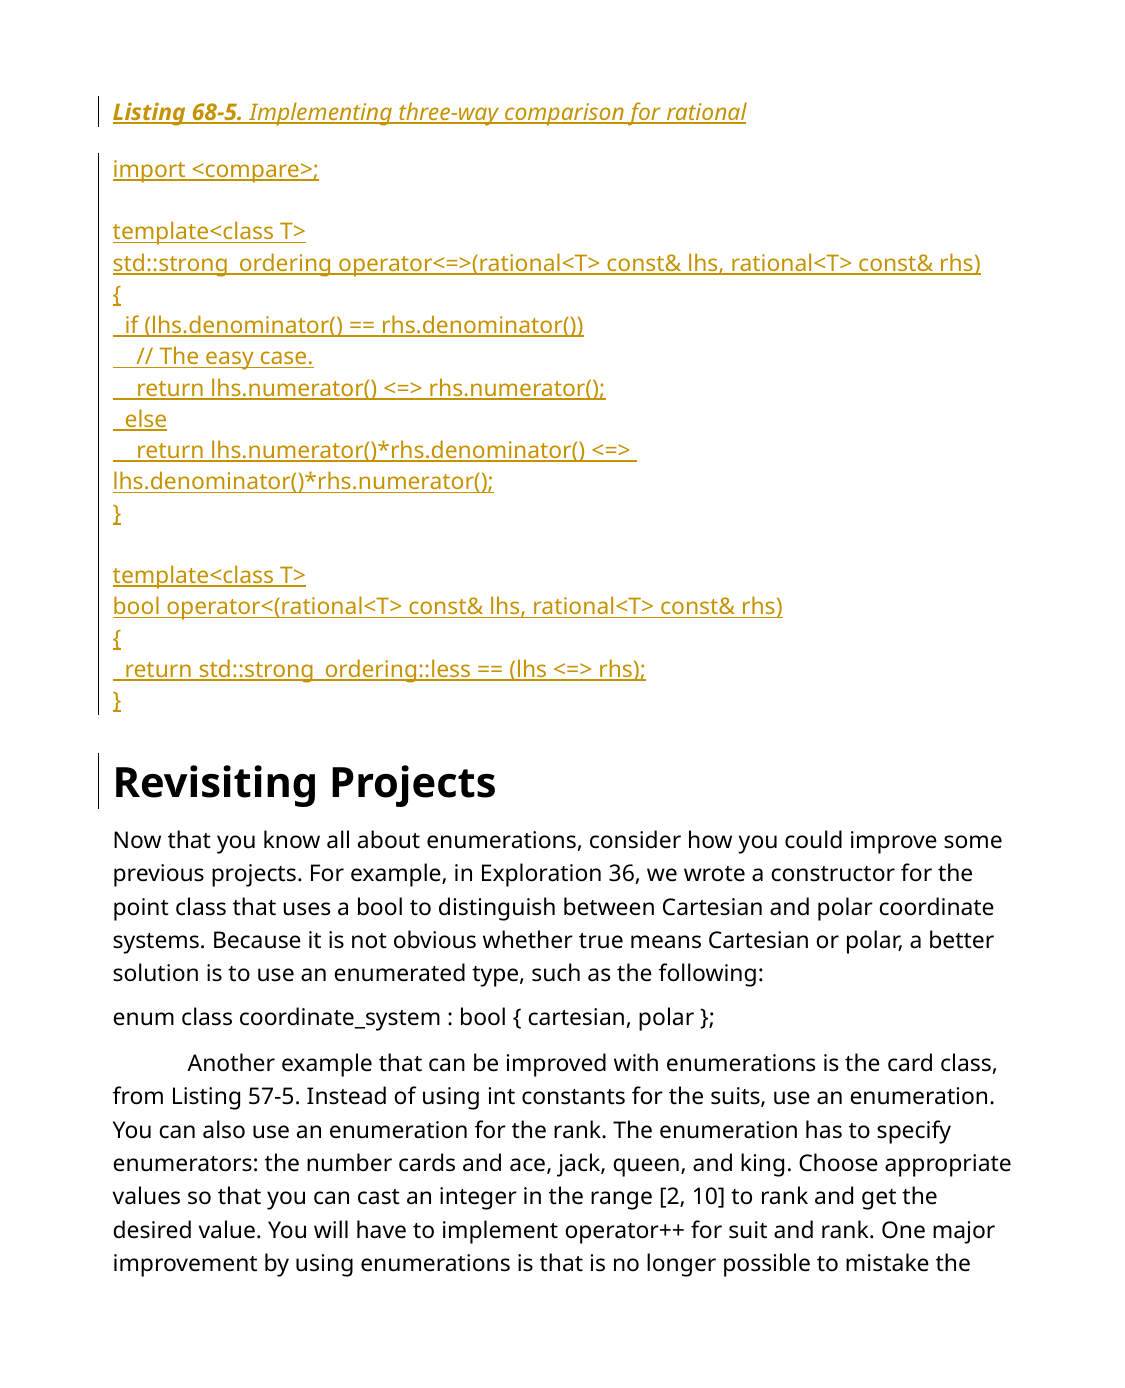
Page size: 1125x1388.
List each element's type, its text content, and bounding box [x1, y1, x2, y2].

text bool operator<(rational<T> const& lhs, rational<T> const& rhs) [112, 590, 1012, 621]
text template<class T> [112, 215, 1012, 246]
text { [112, 621, 1012, 653]
text return std::strong_ordering::less == (lhs <=> rhs); [112, 653, 1012, 684]
text Another example that can be improved with enumerations is the card class, from Listing 57-5. Instead of using int constants for the suits, use an enumeration. You can also use an enumeration for the rank. The enumeration has to specify enumerators: the number cards and ace, jack, queen, and king. Choose appropriate values so that you can cast an integer in the range [2, 10] to rank and get the desired value. You will have to implement operator++ for suit and rank. One major improvement by using enumerations is that is no longer possible to mistake the [112, 1045, 1012, 1278]
text } [112, 684, 1012, 715]
text if (lhs.denominator() == rhs.denominator()) [112, 309, 1012, 340]
text Now that you know all about enumerations, consider how you could improve some previous projects. For example, in Exploration 36, we wrote a constructor for the point class that uses a bool to distinguish between Cartesian and polar coordinate systems. Because it is not obvious whether true means Cartesian or polar, a better solution is to use an enumerated type, such as the following: [112, 822, 1012, 989]
text // The easy case. [112, 340, 1012, 371]
subtitle Revisiting Projects [112, 753, 1012, 809]
text { [112, 278, 1012, 309]
text Listing 68-5. Implementing three-way comparison for rational [112, 96, 1012, 127]
text std::strong_ordering operator<=>(rational<T> const& lhs, rational<T> const& rhs) [112, 246, 1012, 278]
text template<class T> [112, 559, 1012, 590]
text } [112, 496, 1012, 528]
text return lhs.numerator()*rhs.denominator() <=> lhs.denominator()*rhs.numerator(); [112, 434, 1012, 496]
text import <compare>; [112, 153, 1012, 184]
text return lhs.numerator() <=> rhs.numerator(); [112, 371, 1012, 403]
text else [112, 403, 1012, 434]
text enum class coordinate_system : bool { cartesian, polar }; [112, 1001, 1012, 1032]
